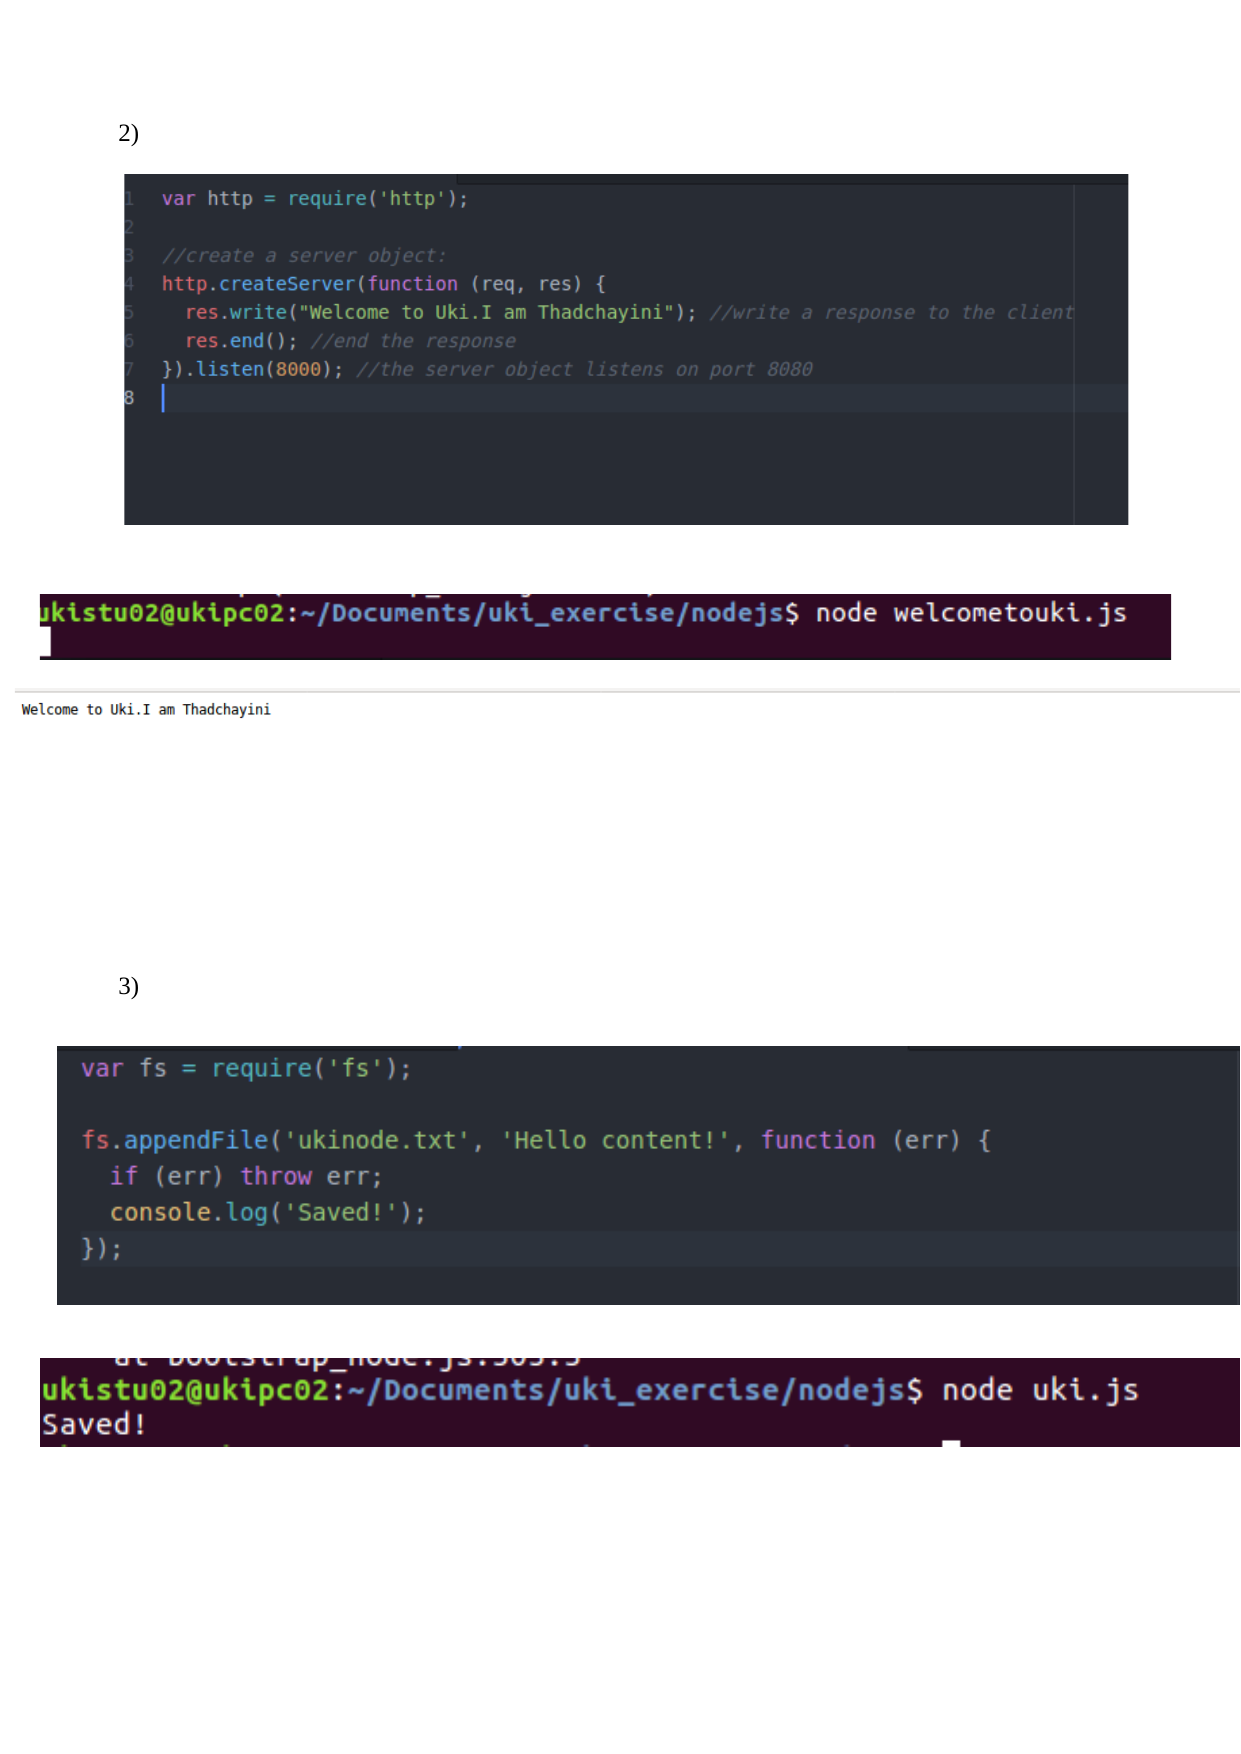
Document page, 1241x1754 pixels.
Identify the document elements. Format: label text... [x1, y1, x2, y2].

text 3) [118, 971, 1122, 1000]
picture [14, 688, 1240, 828]
picture [39, 594, 1172, 660]
text 2) [118, 118, 1122, 147]
picture [57, 1046, 1240, 1305]
picture [40, 1358, 1240, 1447]
picture [124, 174, 1129, 525]
